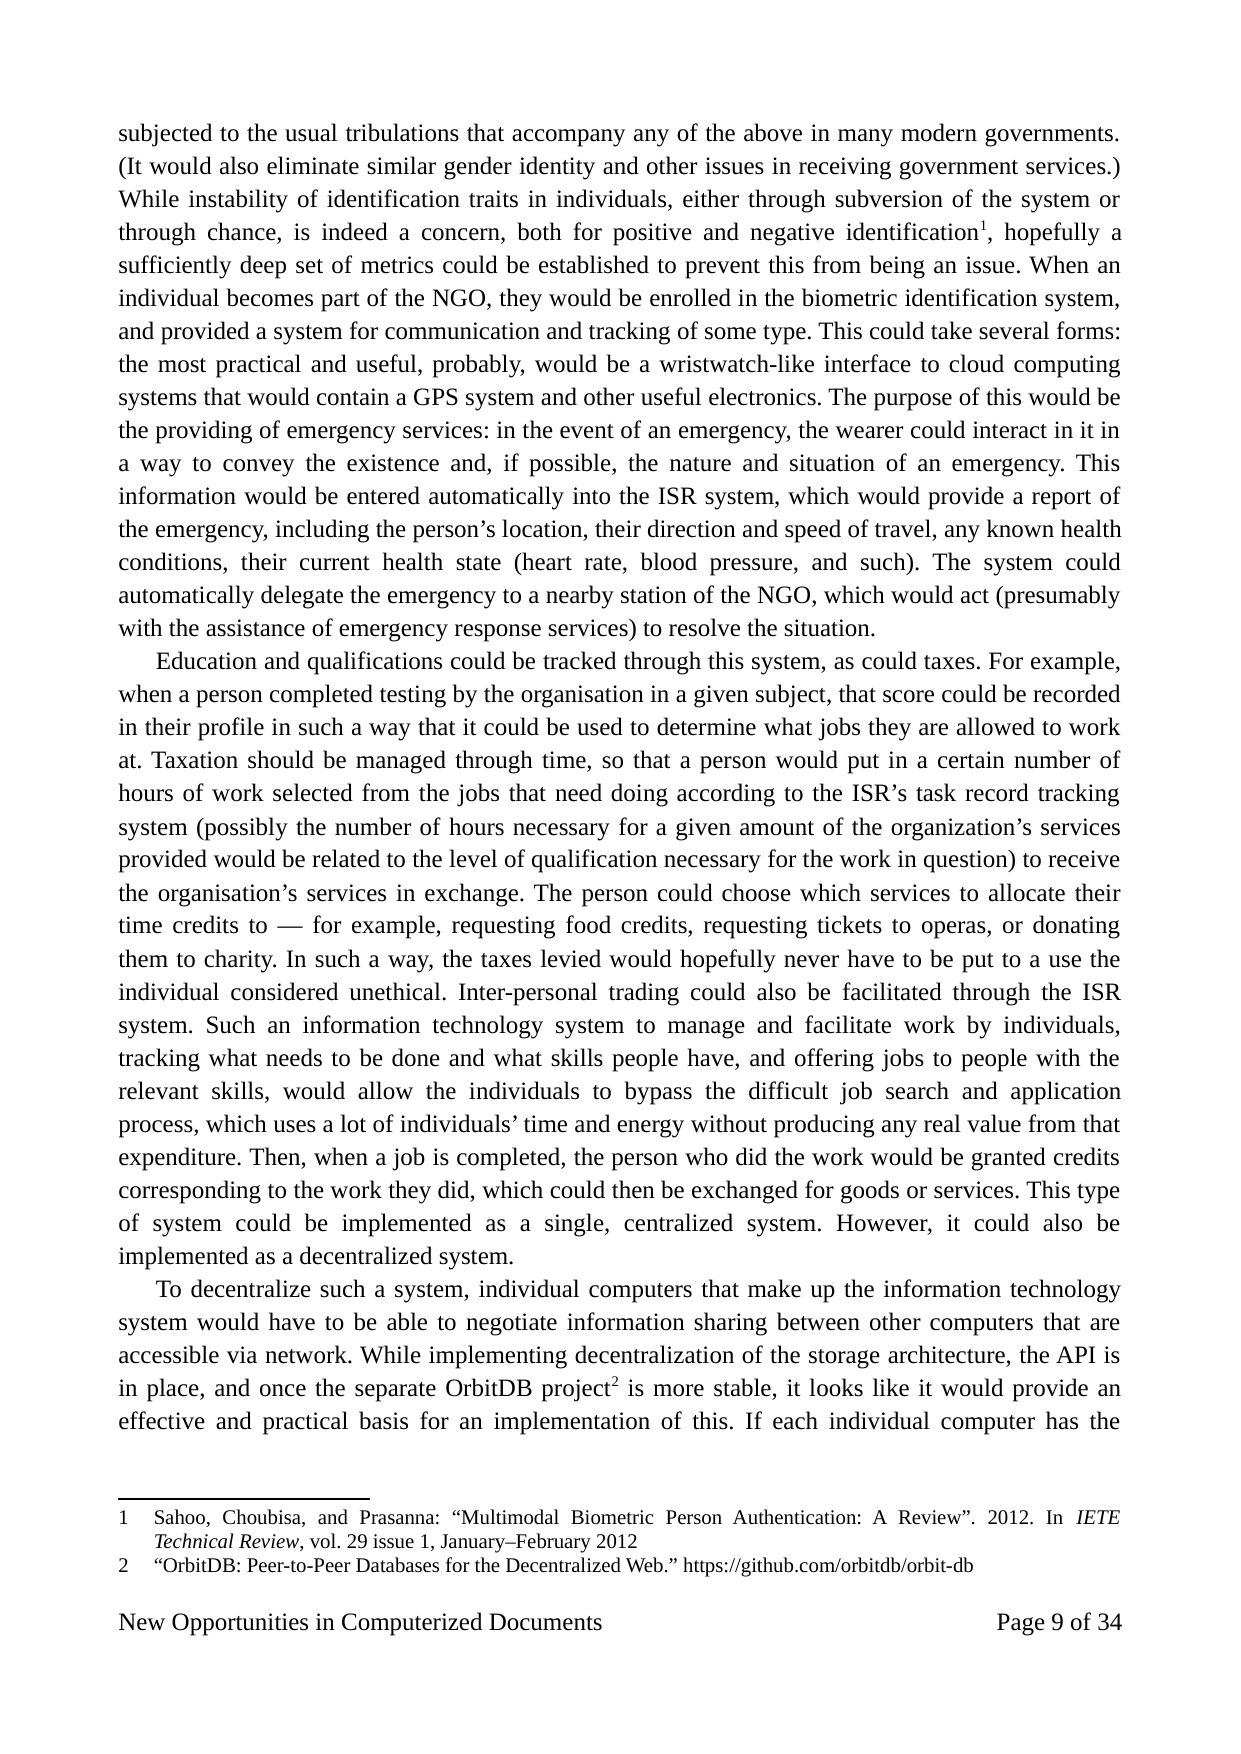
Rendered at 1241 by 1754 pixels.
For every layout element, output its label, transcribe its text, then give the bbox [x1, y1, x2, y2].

text Sahoo, Choubisa, and Prasanna: “Multimodal Biometric Person Authentication: A Review”. 2012. In IETE Technical Review, vol. 29 issue 1, January–February 2012 [118, 1505, 1122, 1553]
text subjected to the usual tribulations that accompany any of the above in many modern governments. (It would also eliminate similar gender identity and other issues in receiving government services.) While instability of identification traits in individuals, either through subversion of the system or through chance, is indeed a concern, both for positive and negative identification, hopefully a sufficiently deep set of metrics could be established to prevent this from being an issue. When an individual becomes part of the NGO, they would be enrolled in the biometric identification system, and provided a system for communication and tracking of some type. This could take several forms: the most practical and useful, probably, would be a wristwatch-like interface to cloud computing systems that would contain a GPS system and other useful electronics. The purpose of this would be the providing of emergency services: in the event of an emergency, the wearer could interact in it in a way to convey the existence and, if possible, the nature and situation of an emergency. This information would be entered automatically into the ISR system, which would provide a report of the emergency, including the person’s location, their direction and speed of travel, any known health conditions, their current health state (heart rate, blood pressure, and such). The system could automatically delegate the emergency to a nearby station of the NGO, which would act (presumably with the assistance of emergency response services) to resolve the situation. [118, 118, 1122, 642]
text “OrbitDB: Peer-to-Peer Databases for the Decentralized Web.” https://github.com/orbitdb/orbit-db [118, 1553, 1122, 1577]
text Education and qualifications could be tracked through this system, as could taxes. For example, when a person completed testing by the organisation in a given subject, that score could be recorded in their profile in such a way that it could be used to determine what jobs they are allowed to work at. Taxation should be managed through time, so that a person would put in a certain number of hours of work selected from the jobs that need doing according to the ISR’s task record tracking system (possibly the number of hours necessary for a given amount of the organization’s services provided would be related to the level of qualification necessary for the work in question) to receive the organisation’s services in exchange. The person could choose which services to allocate their time credits to — for example, requesting food credits, requesting tickets to operas, or donating them to charity. In such a way, the taxes levied would hopefully never have to be put to a use the individual considered unethical. Inter-personal trading could also be facilitated through the ISR system. Such an information technology system to manage and facilitate work by individuals, tracking what needs to be done and what skills people have, and offering jobs to people with the relevant skills, would allow the individuals to bypass the difficult job search and application process, which uses a lot of individuals’ time and energy without producing any real value from that expenditure. Then, when a job is completed, the person who did the work would be granted credits corresponding to the work they did, which could then be exchanged for goods or services. This type of system could be implemented as a single, centralized system. However, it could also be implemented as a decentralized system. [118, 646, 1122, 1269]
text To decentralize such a system, individual computers that make up the information technology system would have to be able to negotiate information sharing between other computers that are accessible via network. While implementing decentralization of the storage architecture, the API is in place, and once the separate OrbitDB project is more stable, it looks like it would provide an effective and practical basis for an implementation of this. If each individual computer has the [118, 1274, 1122, 1435]
